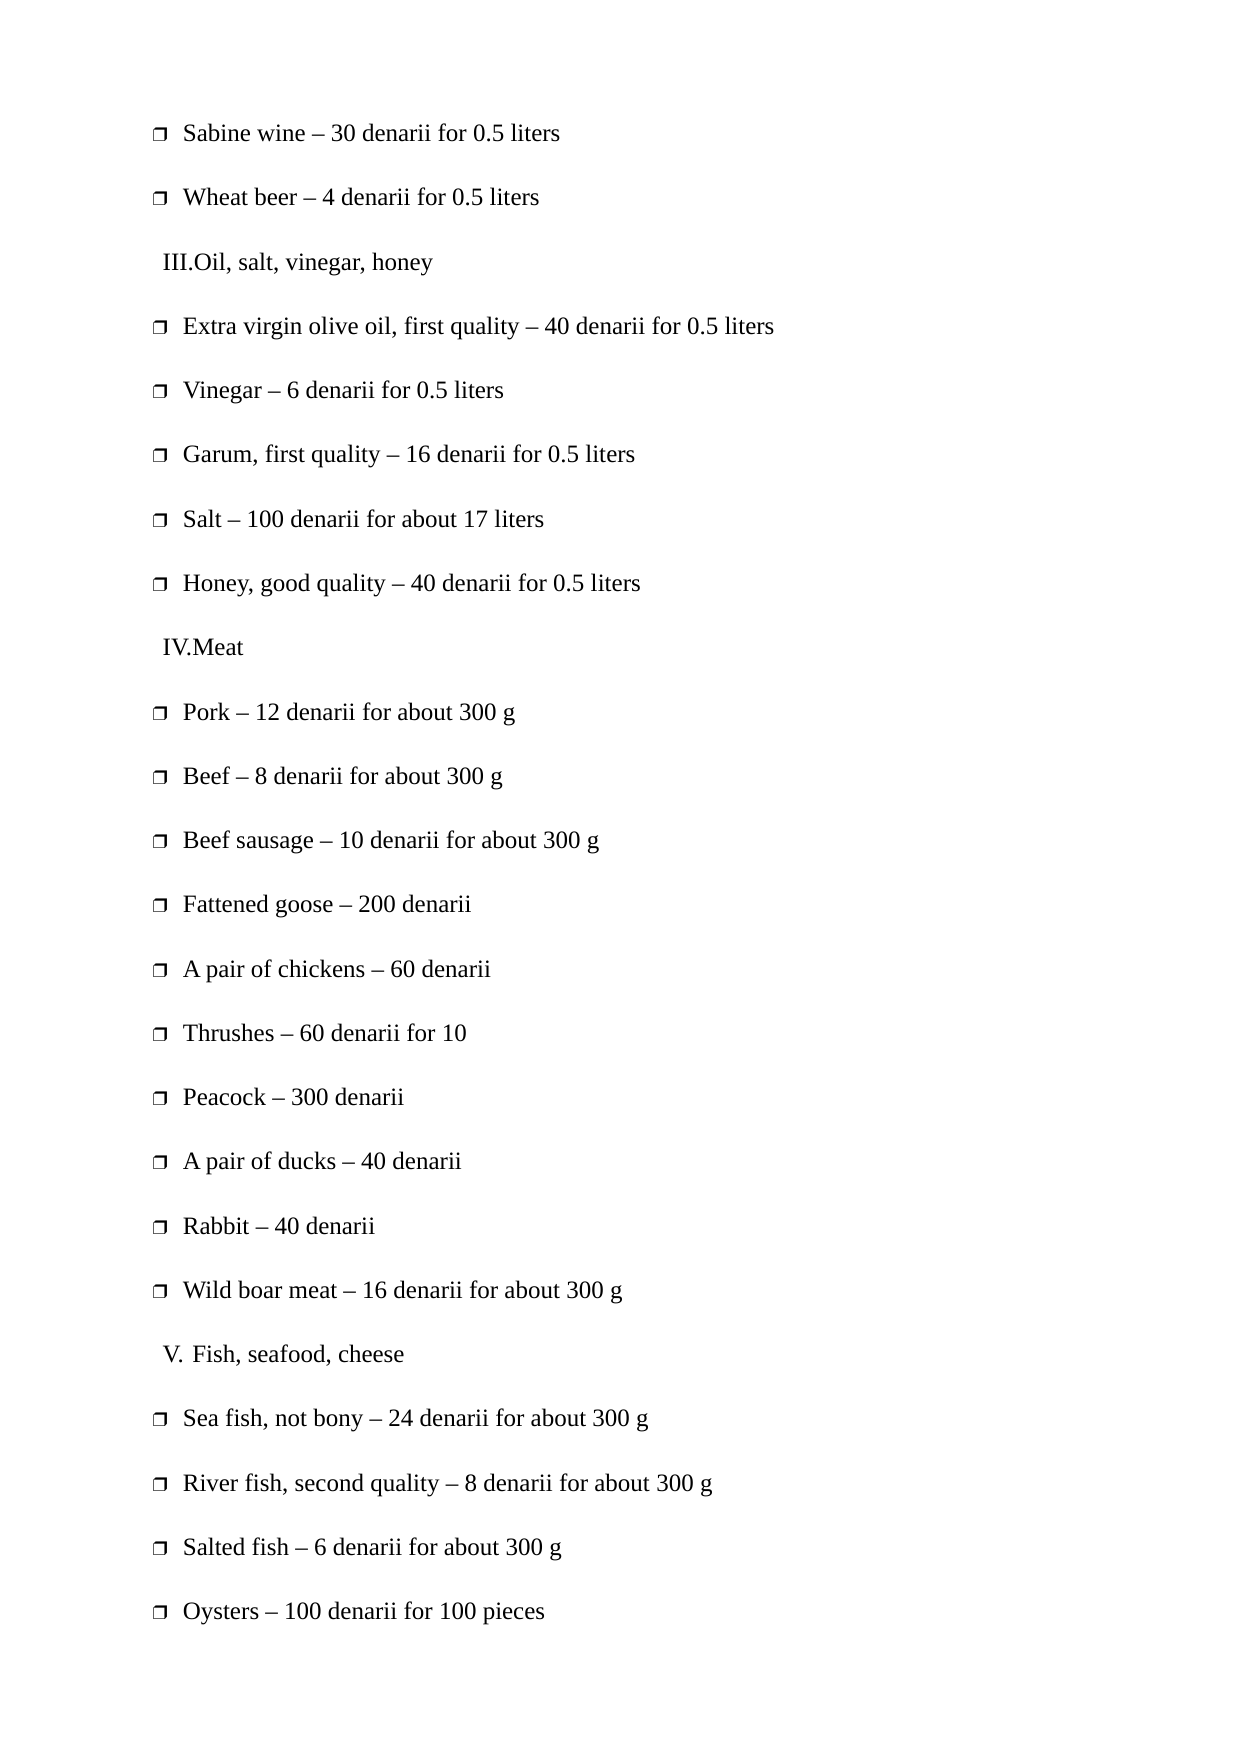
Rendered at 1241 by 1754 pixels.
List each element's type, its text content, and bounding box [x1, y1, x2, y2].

list A pair of chickens – 60 denarii [153, 954, 1106, 982]
list Vinegar – 6 denarii for 0.5 liters [153, 375, 1106, 404]
list Rabbit – 40 denarii [153, 1211, 1106, 1239]
list Sabine wine – 30 denarii for 0.5 liters [153, 118, 1106, 147]
list Garum, first quality – 16 denarii for 0.5 liters [153, 439, 1106, 468]
list Oysters – 100 denarii for 100 pieces [153, 1596, 1106, 1625]
list Beef sausage – 10 denarii for about 300 g [153, 825, 1106, 854]
list Salted fish – 6 denarii for about 300 g [153, 1532, 1106, 1561]
list Wheat beer – 4 denarii for 0.5 liters [153, 182, 1106, 211]
list Oil, salt, vinegar, honey [162, 247, 1122, 275]
list Salt – 100 denarii for about 17 liters [153, 504, 1106, 532]
list Peacock – 300 denarii [153, 1082, 1106, 1111]
list Meat [162, 632, 1122, 661]
list River fish, second quality – 8 denarii for about 300 g [153, 1468, 1106, 1497]
list Extra virgin olive oil, first quality – 40 denarii for 0.5 liters [153, 311, 1106, 340]
list Thrushes – 60 denarii for 10 [153, 1018, 1106, 1047]
list Sea fish, not bony – 24 denarii for about 300 g [153, 1403, 1106, 1432]
list Fish, seafood, cheese [162, 1339, 1122, 1368]
list Fattened goose – 200 denarii [153, 889, 1106, 918]
list Beef – 8 denarii for about 300 g [153, 761, 1106, 789]
list Pork – 12 denarii for about 300 g [153, 697, 1106, 725]
list Wild boar meat – 16 denarii for about 300 g [153, 1275, 1106, 1304]
list Honey, good quality – 40 denarii for 0.5 liters [153, 568, 1106, 597]
list A pair of ducks – 40 denarii [153, 1146, 1106, 1175]
